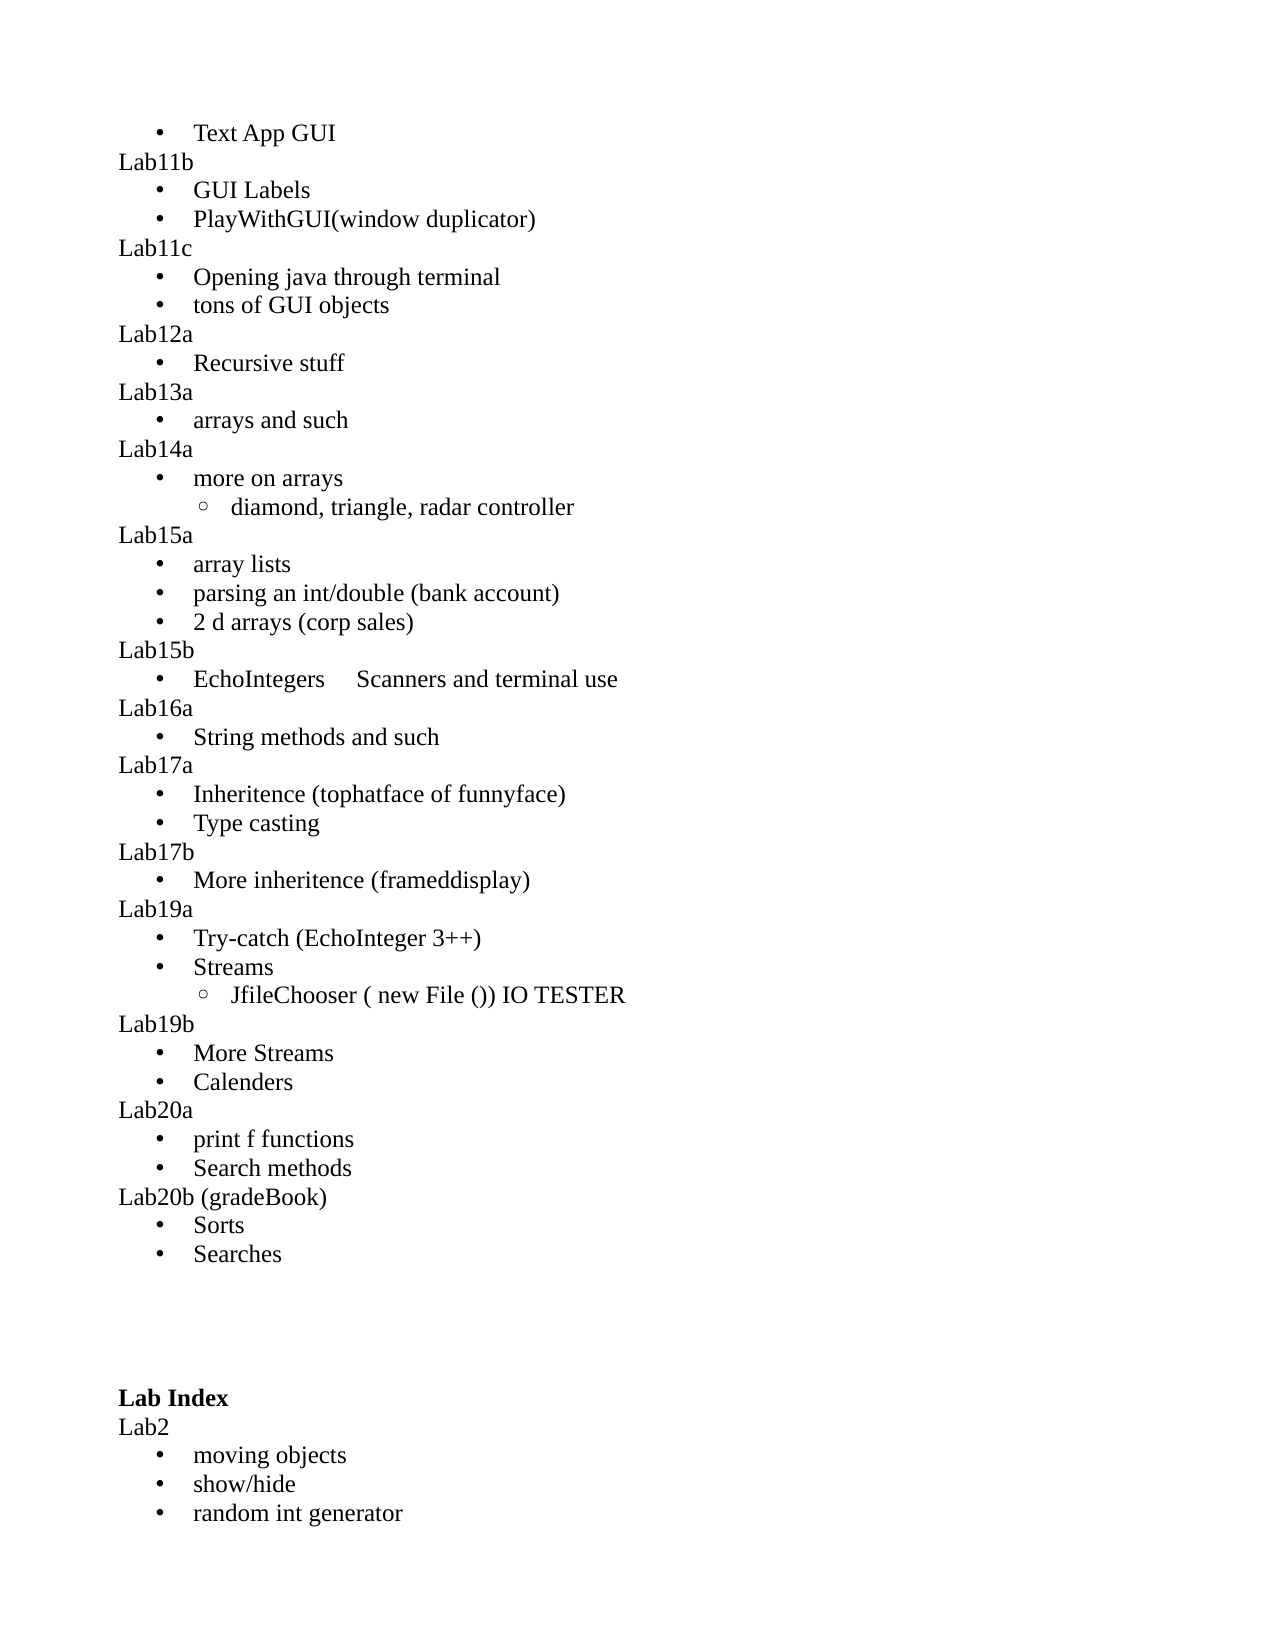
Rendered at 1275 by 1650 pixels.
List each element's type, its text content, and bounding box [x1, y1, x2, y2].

text Lab11b [118, 147, 1157, 176]
text Lab19b [118, 1009, 1157, 1038]
list moving objects [156, 1441, 1157, 1469]
list Opening java through terminal [156, 262, 1157, 291]
text Lab12a [118, 319, 1157, 348]
text Lab2 [118, 1412, 1157, 1441]
list print f functions [156, 1124, 1157, 1153]
text Lab13a [118, 377, 1157, 406]
list arrays and such [156, 406, 1157, 434]
text Lab17a [118, 751, 1157, 779]
text Lab15b [118, 636, 1157, 664]
list EchoIntegers Scanners and terminal use [156, 664, 1157, 693]
text Lab17b [118, 837, 1157, 866]
list JfileChooser ( new File ()) IO TESTER [193, 981, 1157, 1009]
list random int generator [156, 1498, 1157, 1527]
list Streams [156, 952, 1157, 981]
list tons of GUI objects [156, 291, 1157, 319]
list Try-catch (EchoInteger 3++) [156, 923, 1157, 952]
list More Streams [156, 1038, 1157, 1067]
list PlayWithGUI(window duplicator) [156, 204, 1157, 233]
list Searches [156, 1239, 1157, 1268]
list diamond, triangle, radar controller [193, 492, 1157, 521]
list Search methods [156, 1153, 1157, 1182]
list More inheritence (frameddisplay) [156, 866, 1157, 894]
list 2 d arrays (corp sales) [156, 607, 1157, 636]
text Lab19a [118, 894, 1157, 923]
text Lab20b (gradeBook) [118, 1182, 1157, 1211]
list array lists [156, 549, 1157, 578]
text Lab11c [118, 233, 1157, 262]
text Lab Index [118, 1383, 1157, 1412]
list show/hide [156, 1469, 1157, 1498]
list Recursive stuff [156, 348, 1157, 377]
list parsing an int/double (bank account) [156, 578, 1157, 607]
list Sorts [156, 1211, 1157, 1239]
list Type casting [156, 808, 1157, 837]
list GUI Labels [156, 176, 1157, 204]
list Text App GUI [156, 118, 1157, 147]
text Lab15a [118, 521, 1157, 549]
text Lab20a [118, 1096, 1157, 1124]
list Calenders [156, 1067, 1157, 1096]
list Inheritence (tophatface of funnyface) [156, 779, 1157, 808]
text Lab14a [118, 434, 1157, 463]
list String methods and such [156, 722, 1157, 751]
text Lab16a [118, 693, 1157, 722]
list more on arrays [156, 463, 1157, 492]
